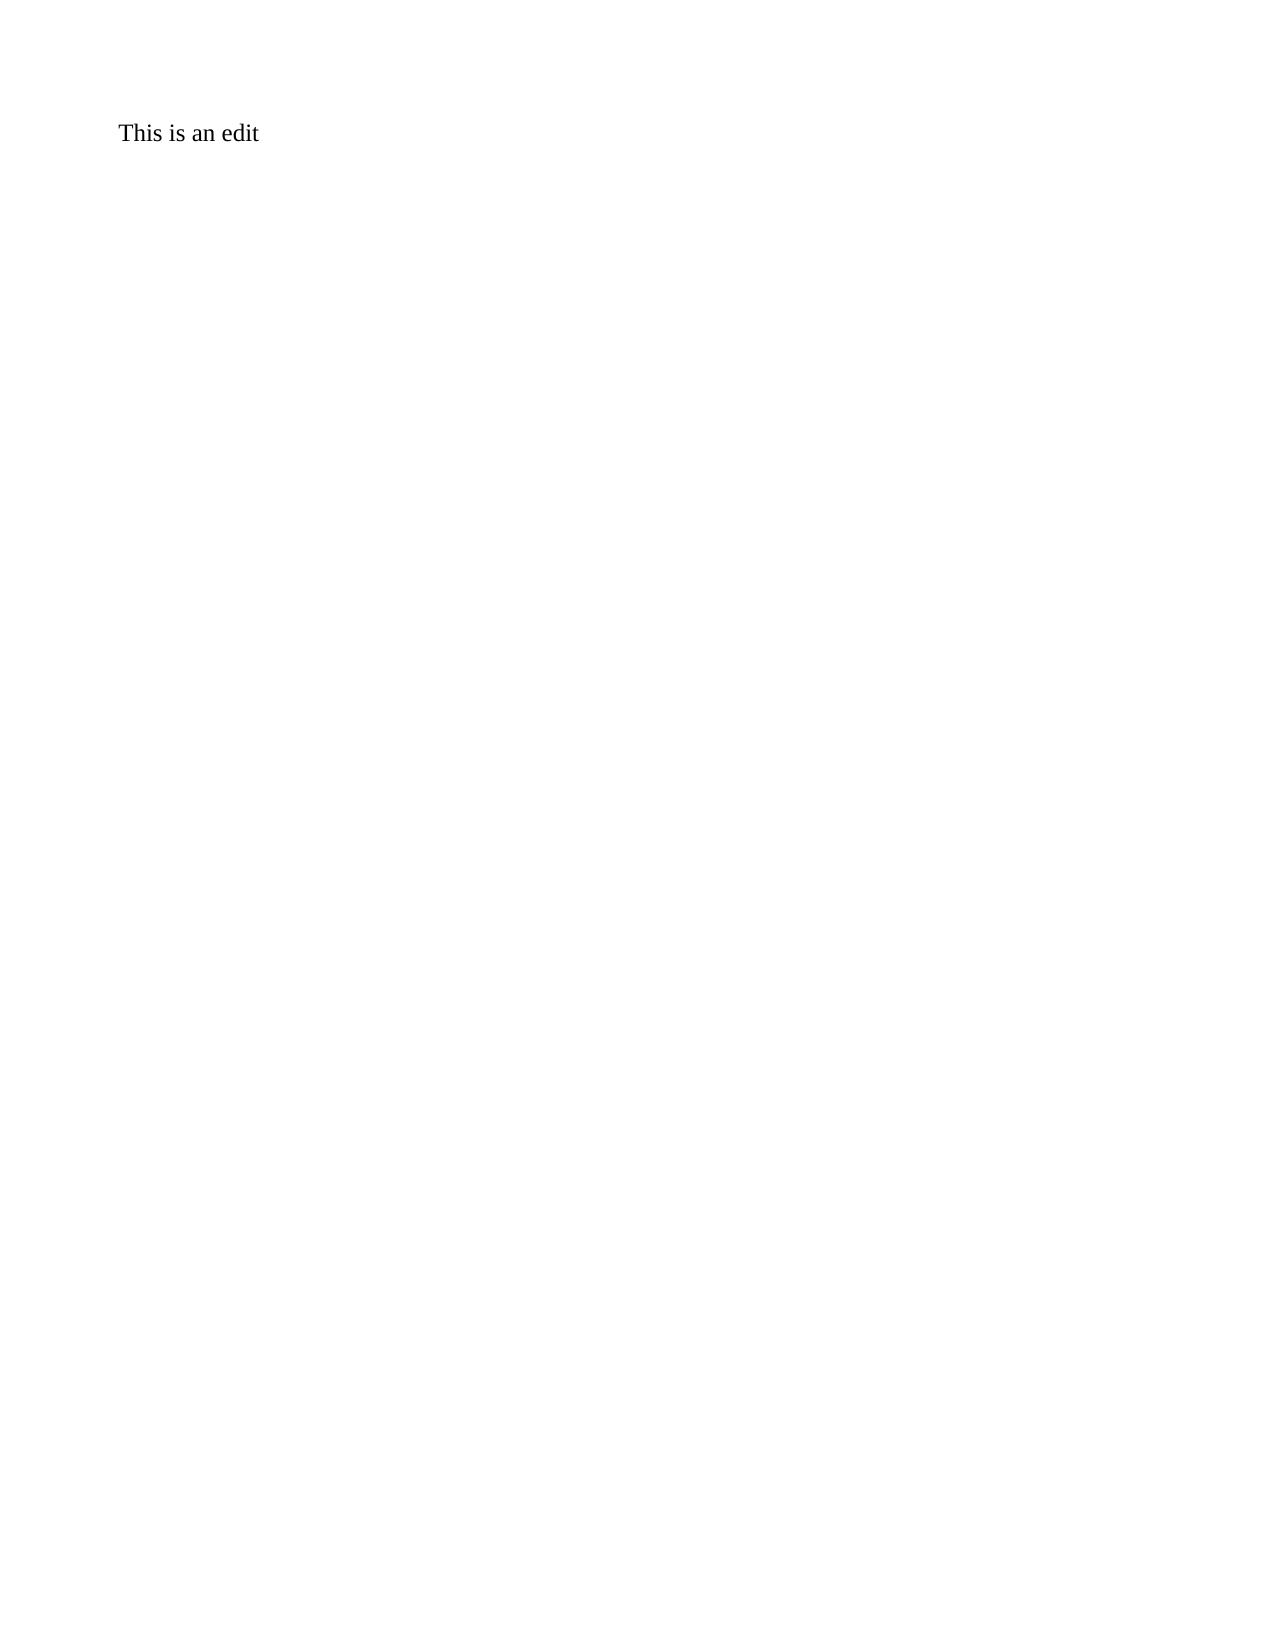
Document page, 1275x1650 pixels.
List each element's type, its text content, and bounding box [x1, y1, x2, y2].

text This is an edit [118, 118, 1157, 147]
